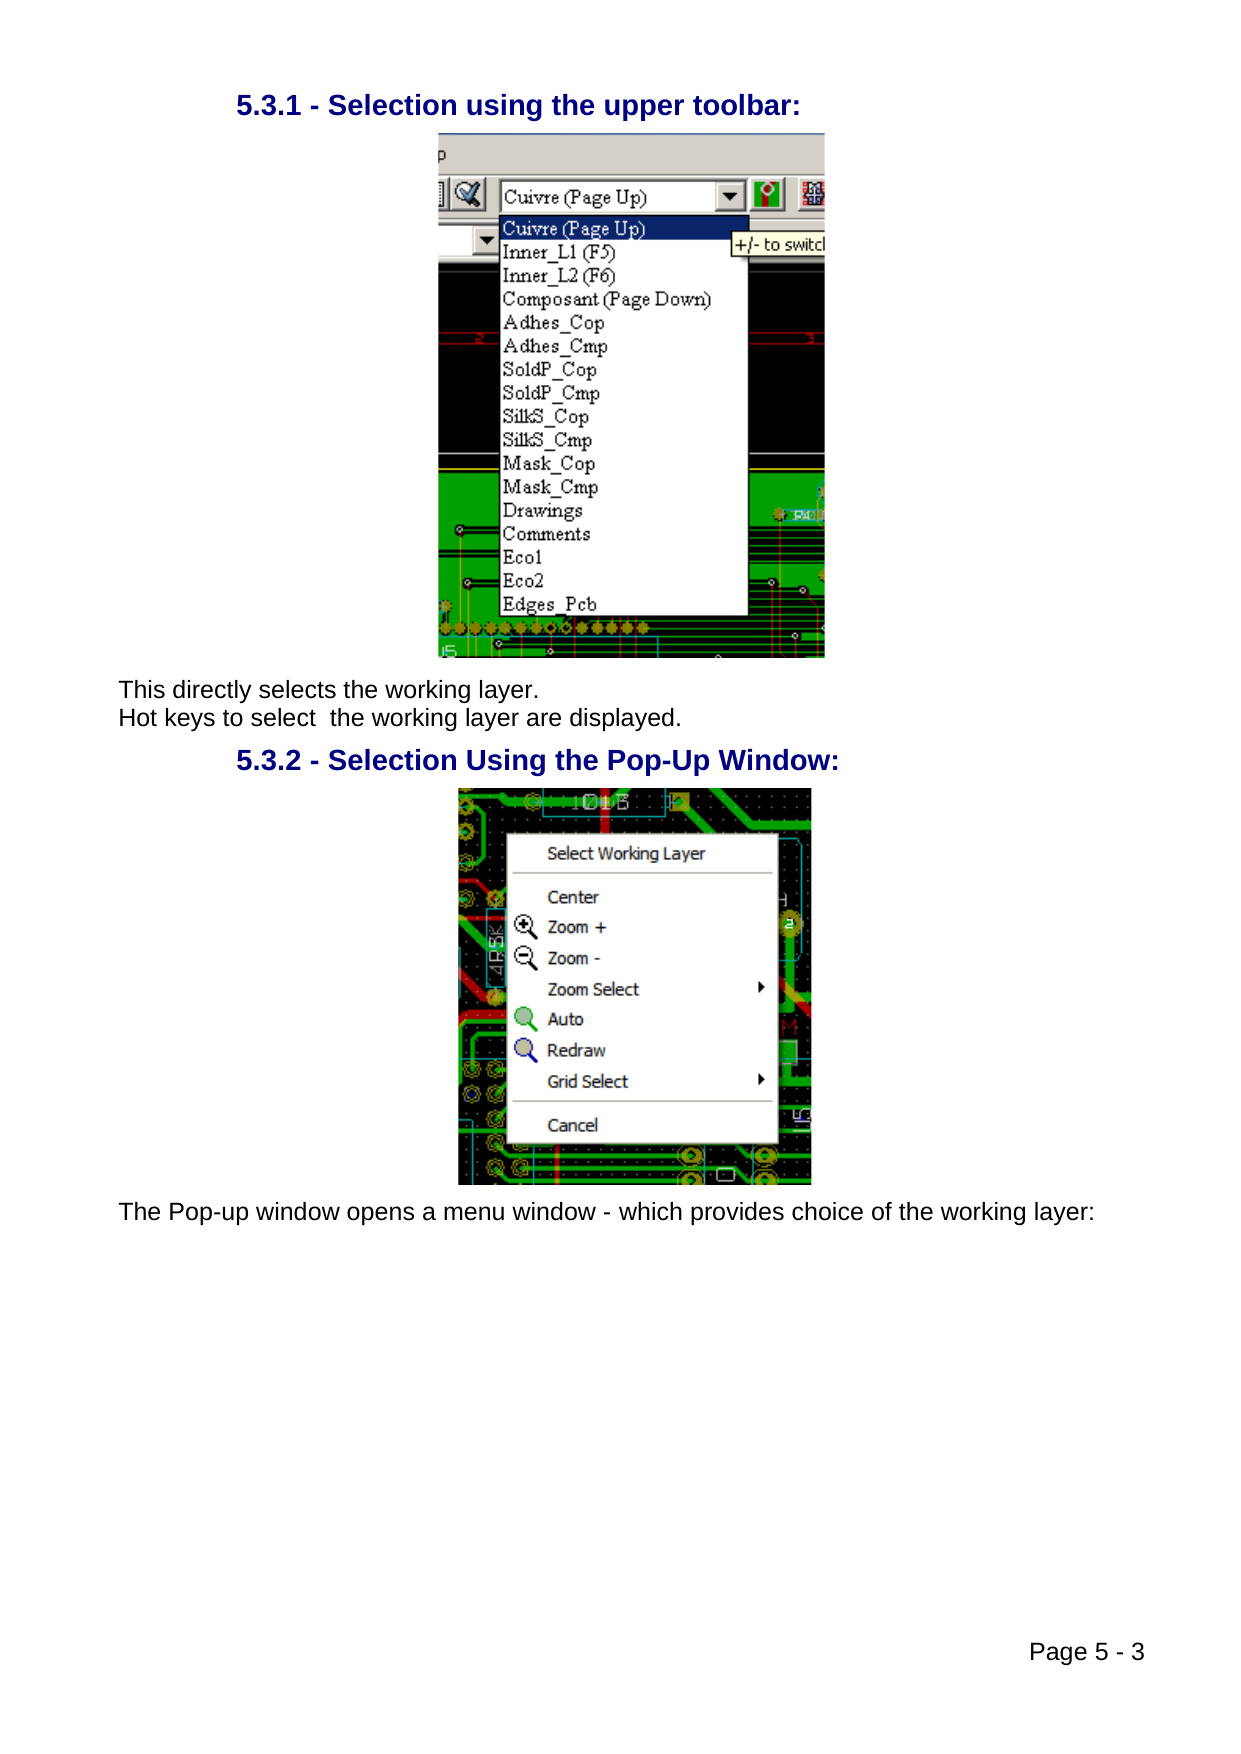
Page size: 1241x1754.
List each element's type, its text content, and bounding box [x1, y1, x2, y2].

text Hot keys to select the working layer are displayed. [118, 704, 1152, 732]
subtitle Selection using the upper toolbar: [236, 88, 1152, 121]
picture [458, 788, 812, 1185]
text This directly selects the working layer. [118, 676, 1152, 704]
subtitle Selection Using the Pop-Up Window: [236, 744, 1152, 776]
picture [438, 133, 825, 658]
subtitle The Pop-up window opens a menu window - which provides choice of the working layer: [118, 1197, 1152, 1225]
